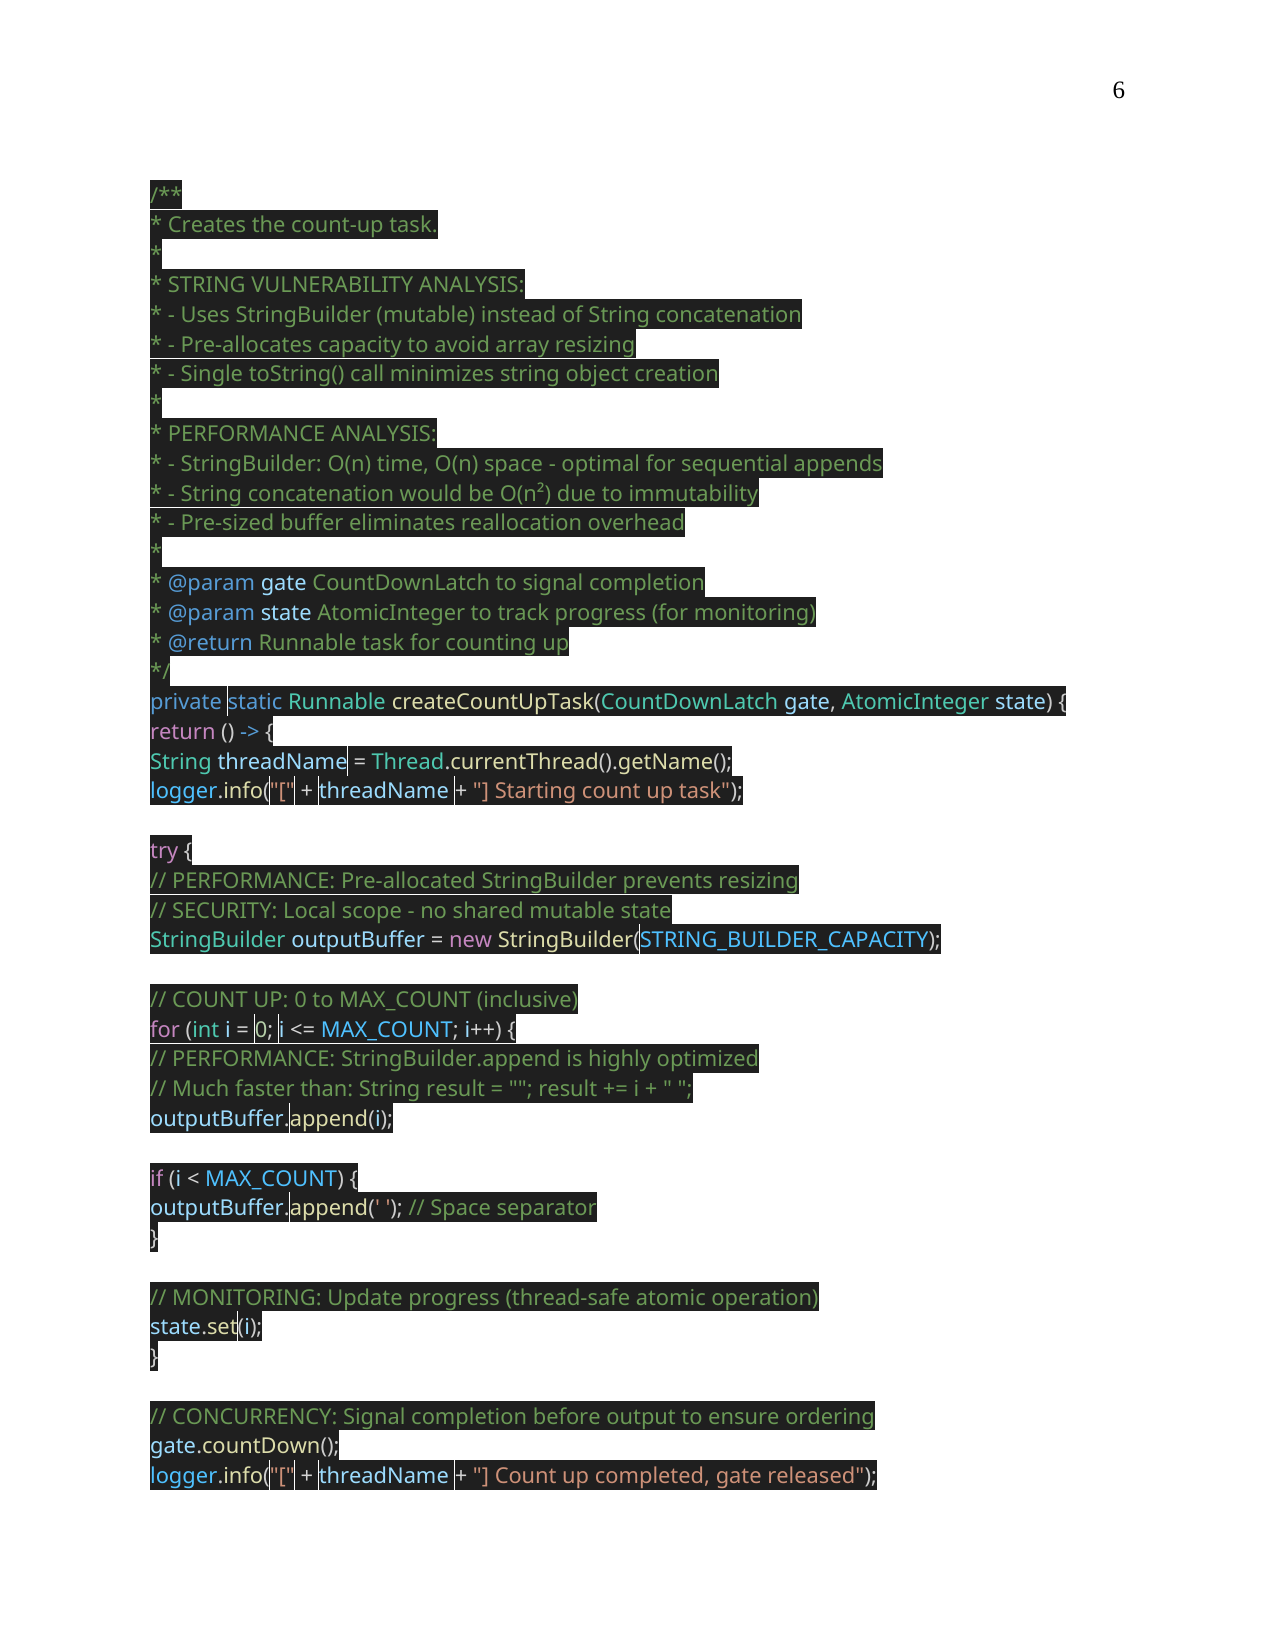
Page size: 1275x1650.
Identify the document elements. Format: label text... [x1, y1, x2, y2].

text StringBuilder outputBuffer = new StringBuilder(STRING_BUILDER_CAPACITY); [150, 924, 1125, 954]
text logger.info("[" + threadName + "] Starting count up task"); [150, 776, 1125, 805]
text * - Pre-allocates capacity to avoid array resizing [150, 329, 1125, 358]
text // PERFORMANCE: StringBuilder.append is highly optimized [150, 1043, 1125, 1073]
text gate.countDown(); [150, 1430, 1125, 1460]
text logger.info("[" + threadName + "] Count up completed, gate released"); [150, 1460, 1125, 1490]
text * [150, 537, 1125, 567]
text // COUNT UP: 0 to MAX_COUNT (inclusive) [150, 984, 1125, 1014]
text try { [150, 835, 1125, 865]
text } [150, 1222, 1125, 1252]
text * - StringBuilder: O(n) time, O(n) space - optimal for sequential appends [150, 448, 1125, 478]
text * STRING VULNERABILITY ANALYSIS: [150, 269, 1125, 299]
text */ [150, 656, 1125, 686]
text private static Runnable createCountUpTask(CountDownLatch gate, AtomicInteger state) { [150, 686, 1125, 716]
text return () -> { [150, 716, 1125, 746]
text * [150, 388, 1125, 418]
text for (int i = 0; i <= MAX_COUNT; i++) { [150, 1014, 1125, 1043]
text // CONCURRENCY: Signal completion before output to ensure ordering [150, 1401, 1125, 1430]
text // PERFORMANCE: Pre-allocated StringBuilder prevents resizing [150, 865, 1125, 894]
text // SECURITY: Local scope - no shared mutable state [150, 894, 1125, 924]
text // MONITORING: Update progress (thread-safe atomic operation) [150, 1282, 1125, 1311]
text // Much faster than: String result = ""; result += i + " "; [150, 1073, 1125, 1103]
text outputBuffer.append(i); [150, 1103, 1125, 1133]
text } [150, 1341, 1125, 1371]
text * @param gate CountDownLatch to signal completion [150, 567, 1125, 597]
text outputBuffer.append(' '); // Space separator [150, 1192, 1125, 1222]
text * @return Runnable task for counting up [150, 627, 1125, 656]
text * - String concatenation would be O(n²) due to immutability [150, 478, 1125, 507]
text * - Single toString() call minimizes string object creation [150, 358, 1125, 388]
text * @param state AtomicInteger to track progress (for monitoring) [150, 597, 1125, 627]
text String threadName = Thread.currentThread().getName(); [150, 746, 1125, 776]
text * Creates the count-up task. [150, 209, 1125, 239]
text * - Uses StringBuilder (mutable) instead of String concatenation [150, 299, 1125, 329]
text state.set(i); [150, 1311, 1125, 1341]
text * [150, 239, 1125, 269]
text * - Pre-sized buffer eliminates reallocation overhead [150, 507, 1125, 537]
text if (i < MAX_COUNT) { [150, 1162, 1125, 1192]
text /** [150, 180, 1125, 209]
text * PERFORMANCE ANALYSIS: [150, 418, 1125, 448]
